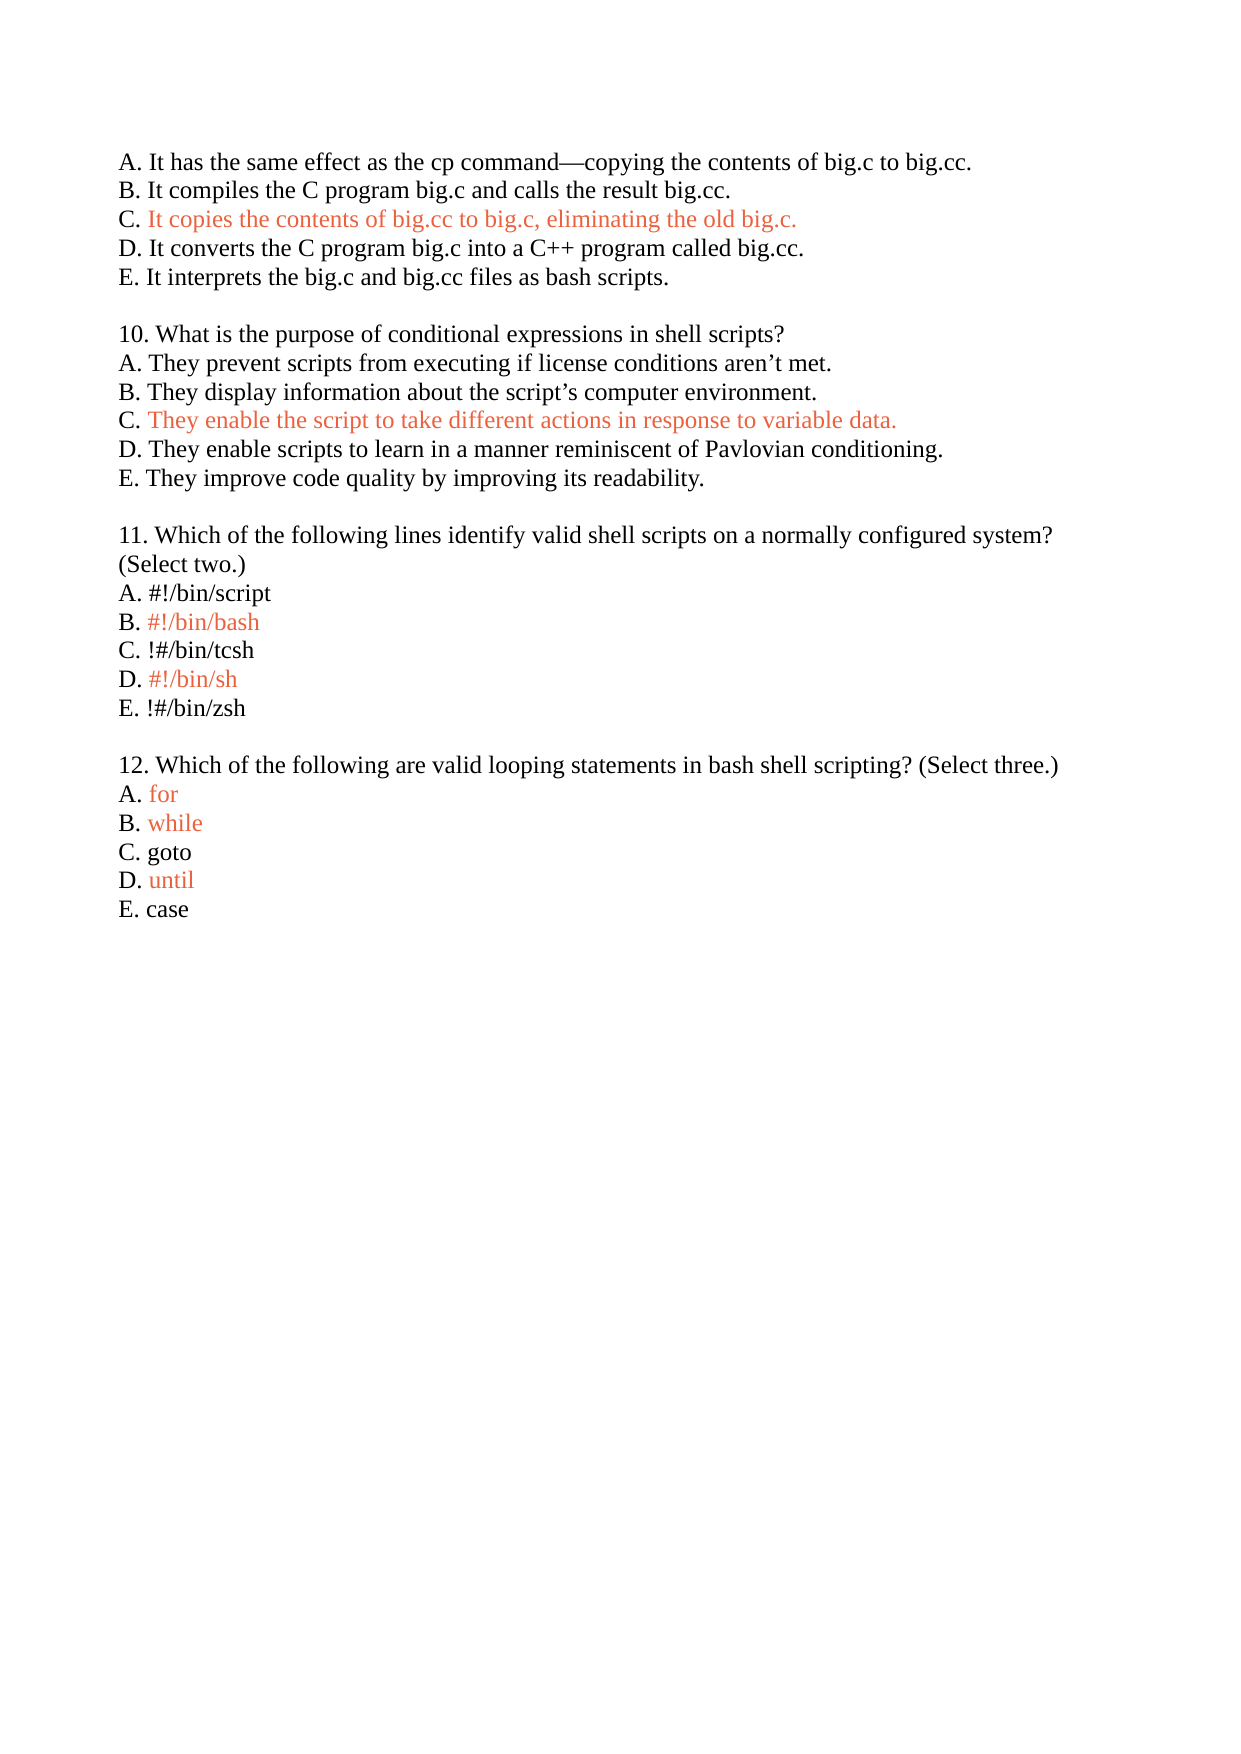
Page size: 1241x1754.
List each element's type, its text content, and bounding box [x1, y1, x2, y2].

text E. !#/bin/zsh [118, 693, 1122, 722]
text C. goto [118, 837, 1122, 866]
text 12. Which of the following are valid looping statements in bash shell scripting? (Select three.) [118, 751, 1122, 779]
text C. It copies the contents of big.cc to big.c, eliminating the old big.c. [118, 204, 1122, 233]
text B. #!/bin/bash [118, 607, 1122, 636]
text E. They improve code quality by improving its readability. [118, 463, 1122, 492]
text D. until [118, 866, 1122, 894]
text A. They prevent scripts from executing if license conditions aren’t met. [118, 348, 1122, 377]
text A. #!/bin/script [118, 578, 1122, 607]
text E. It interprets the big.c and big.cc files as bash scripts. [118, 262, 1122, 291]
text D. #!/bin/sh [118, 664, 1122, 693]
text C. !#/bin/tcsh [118, 636, 1122, 664]
text C. They enable the script to take different actions in response to variable data. [118, 406, 1122, 434]
text 10. What is the purpose of conditional expressions in shell scripts? [118, 319, 1122, 348]
text D. It converts the C program big.c into a C++ program called big.cc. [118, 233, 1122, 262]
text B. They display information about the script’s computer environment. [118, 377, 1122, 406]
text B. while [118, 808, 1122, 837]
text A. for [118, 779, 1122, 808]
text (Select two.) [118, 549, 1122, 578]
text 11. Which of the following lines identify valid shell scripts on a normally configured system? [118, 521, 1122, 549]
text A. It has the same effect as the cp command—copying the contents of big.c to big.cc. [118, 147, 1122, 176]
text D. They enable scripts to learn in a manner reminiscent of Pavlovian conditioning. [118, 434, 1122, 463]
text E. case [118, 894, 1122, 923]
text B. It compiles the C program big.c and calls the result big.cc. [118, 176, 1122, 204]
